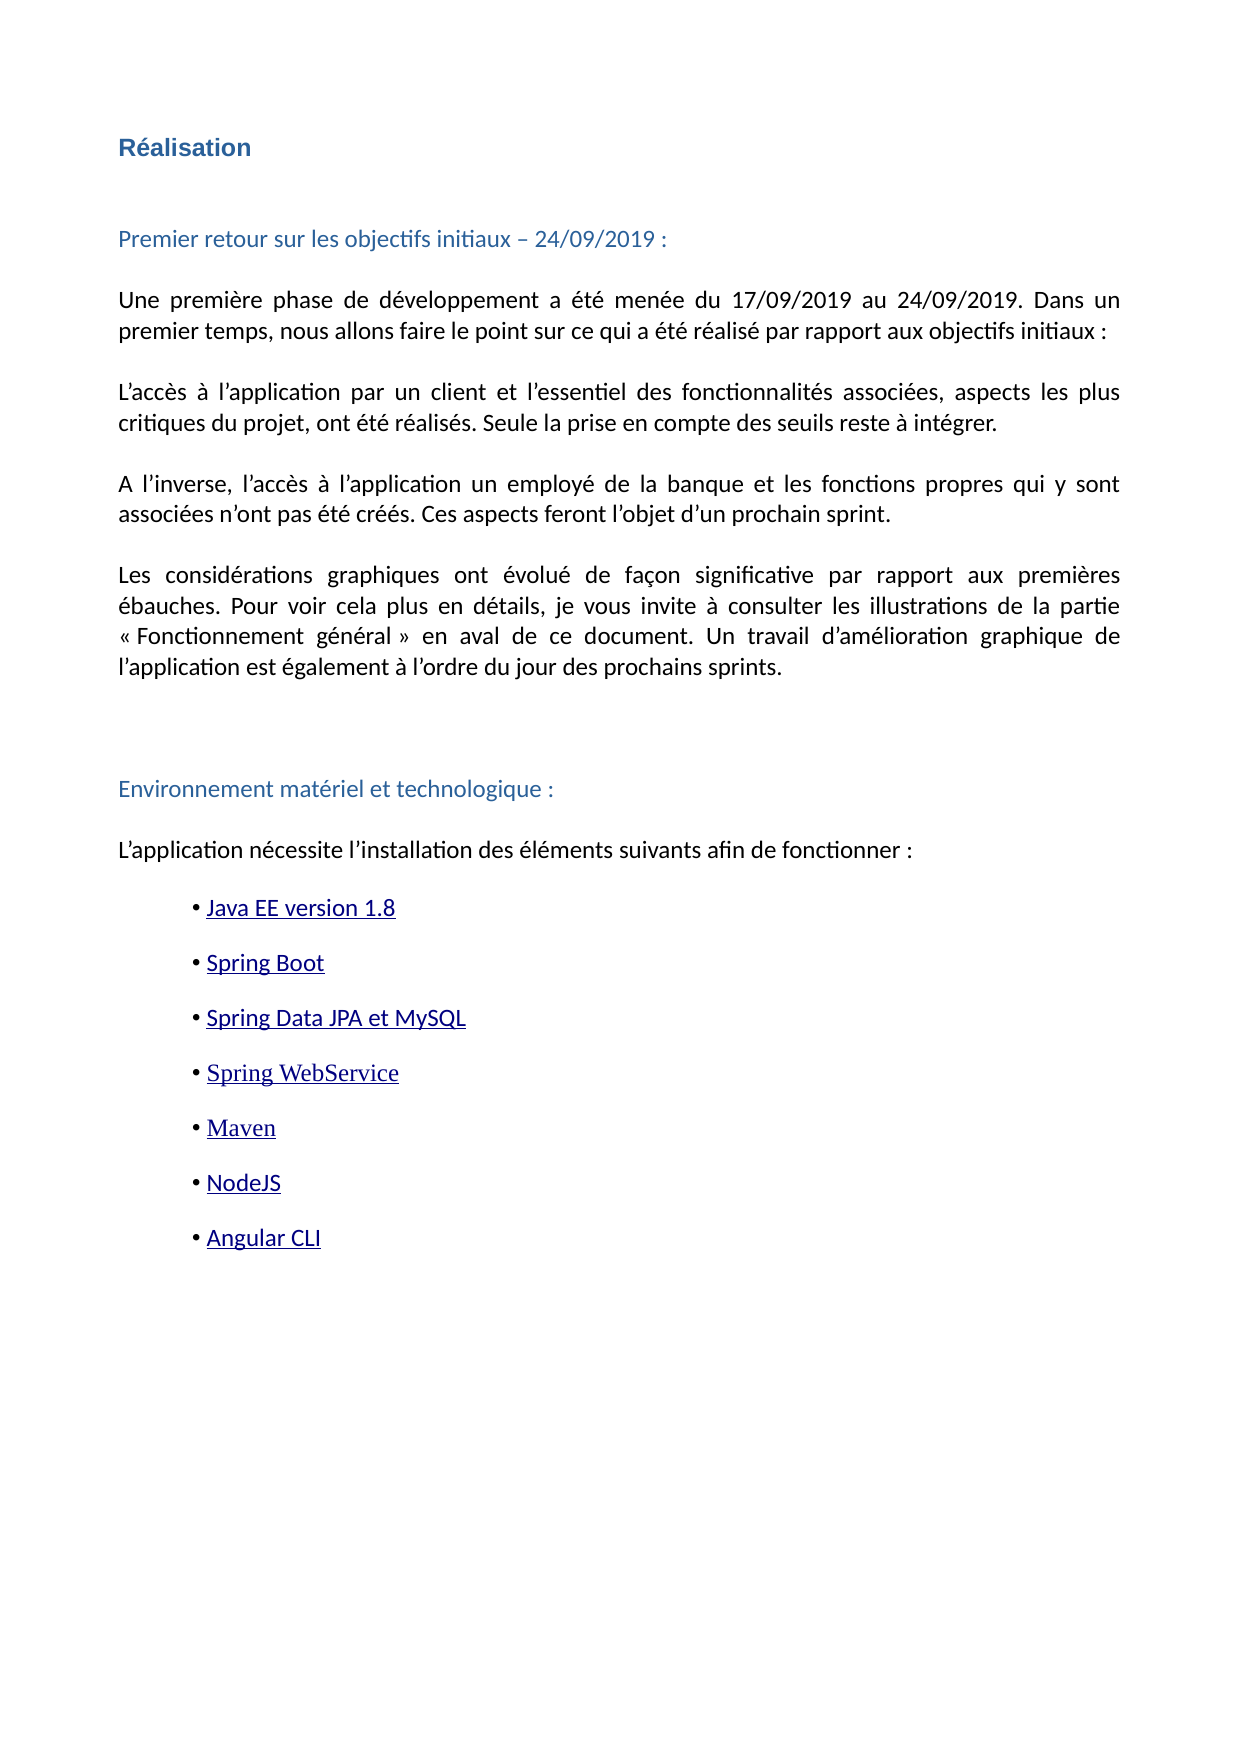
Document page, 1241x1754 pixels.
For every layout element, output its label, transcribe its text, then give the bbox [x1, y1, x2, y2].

text L’accès à l’application par un client et l’essentiel des fonctionnalités associées, aspects les plus critiques du projet, ont été réalisés. Seule la prise en compte des seuils reste à intégrer. [118, 376, 1122, 437]
list Spring Boot [118, 947, 1122, 977]
text A l’inverse, l’accès à l’application un employé de la banque et les fonctions propres qui y sont associées n’ont pas été créés. Ces aspects feront l’objet d’un prochain sprint. [118, 468, 1122, 529]
subtitle Réalisation [118, 133, 1122, 161]
text Les considérations graphiques ont évolué de façon significative par rapport aux premières ébauches. Pour voir cela plus en détails, je vous invite à consulter les illustrations de la partie « Fonctionnement général » en aval de ce document. Un travail d’amélioration graphique de l’application est également à l’ordre du jour des prochains sprints. [118, 559, 1122, 681]
text Environnement matériel et technologique : [118, 773, 1122, 803]
list NodeJS [118, 1167, 1122, 1197]
text Premier retour sur les objectifs initiaux – 24/09/2019 : [118, 223, 1122, 254]
list Maven [118, 1112, 1122, 1142]
list Spring WebService [118, 1057, 1122, 1087]
text L’application nécessite l’installation des éléments suivants afin de fonctionner : [118, 834, 1122, 864]
list Angular CLI [118, 1222, 1122, 1252]
text Une première phase de développement a été menée du 17/09/2019 au 24/09/2019. Dans un premier temps, nous allons faire le point sur ce qui a été réalisé par rapport aux objectifs initiaux : [118, 284, 1122, 346]
list Java EE version 1.8 [118, 892, 1122, 922]
list Spring Data JPA et MySQL [118, 1002, 1122, 1032]
